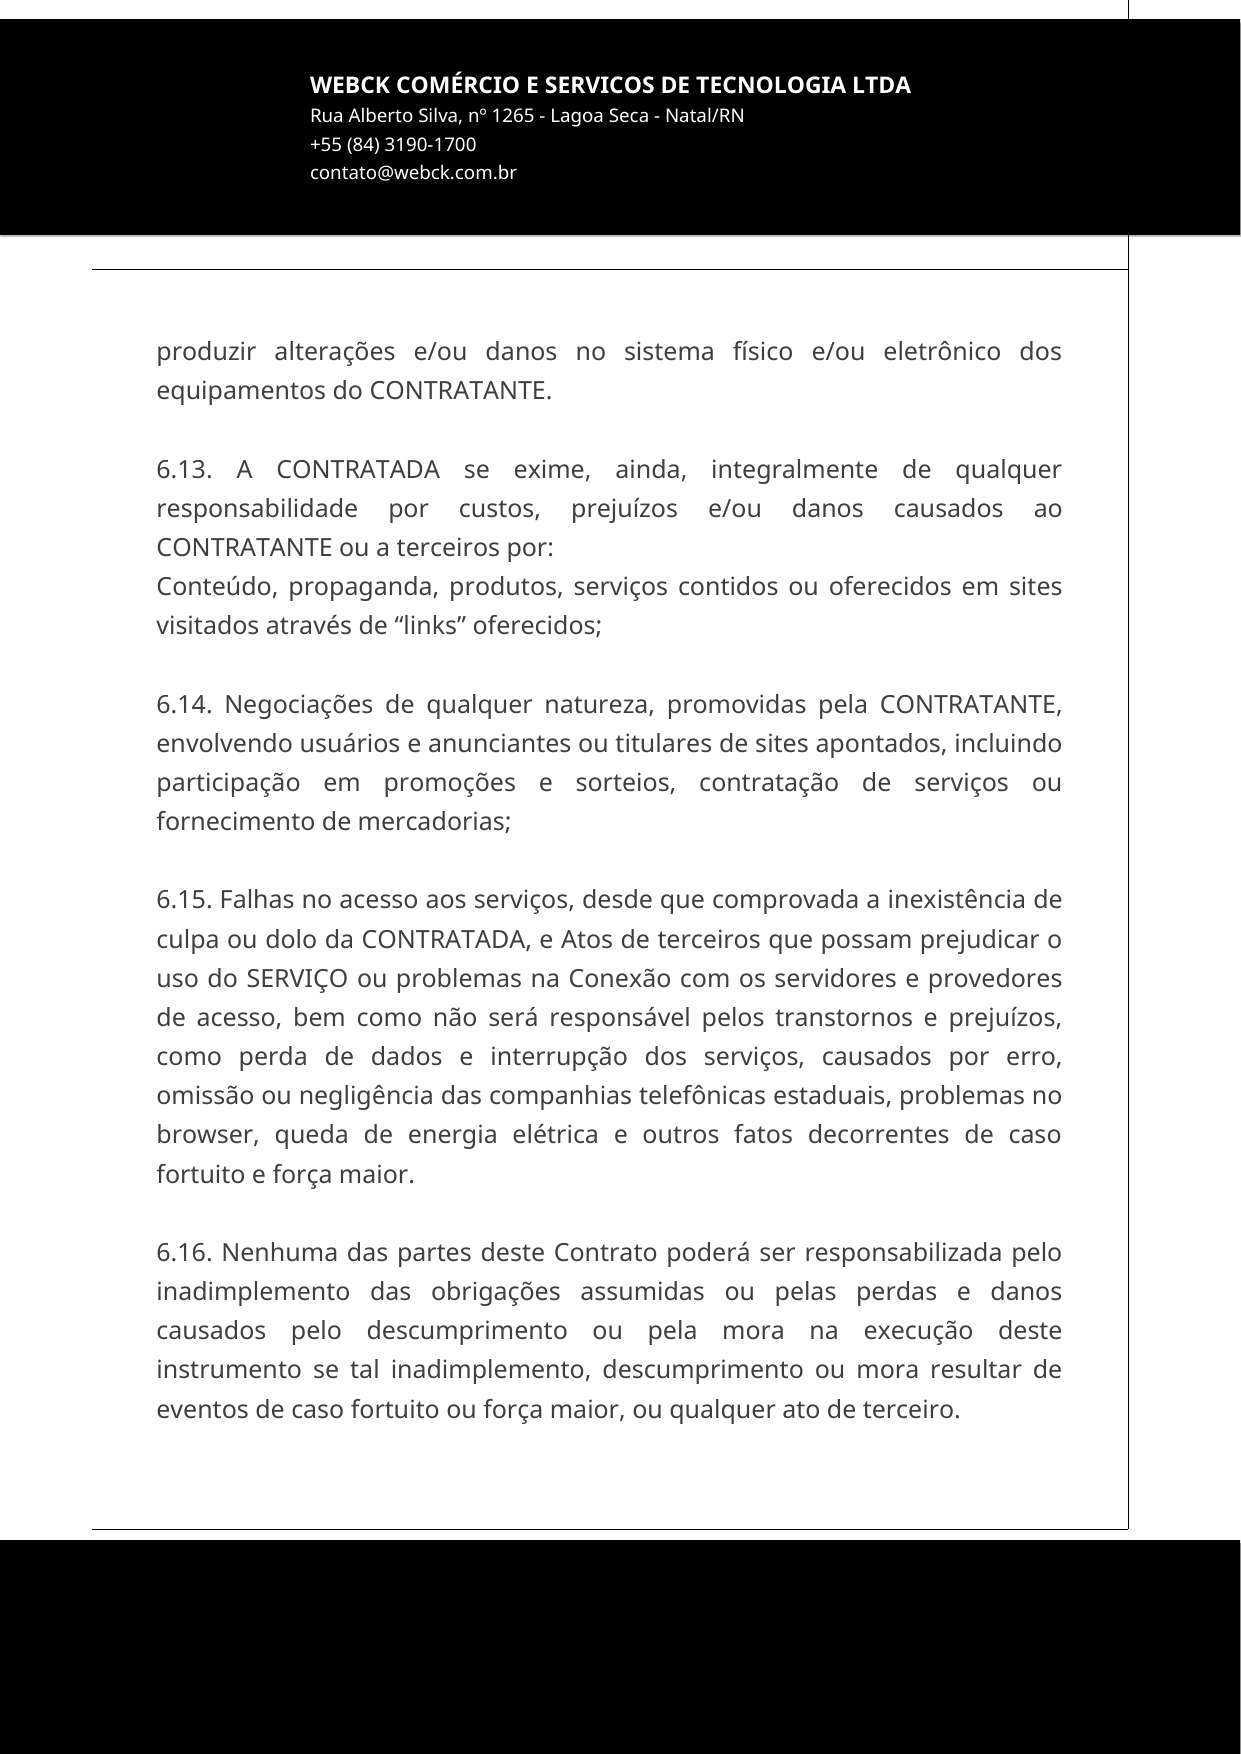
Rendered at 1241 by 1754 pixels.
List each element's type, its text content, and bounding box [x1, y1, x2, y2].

text Conteúdo, propaganda, produtos, serviços contidos ou oferecidos em sites visitados através de “links” oferecidos; [92, 504, 1128, 622]
text 6.15. Falhas no acesso aos serviços, desde que comprovada a inexistência de culpa ou dolo da CONTRATADA, e Atos de terceiros que possam prejudicar o uso do SERVIÇO ou problemas na Conexão com os servidores e provedores de acesso, bem como não será responsável pelos transtornos e prejuízos, como perda de dados e interrupção dos serviços, causados por erro, omissão ou negligência das companhias telefônicas estaduais, problemas no browser, queda de energia elétrica e outros fatos decorrentes de caso fortuito e força maior. [92, 818, 1128, 1170]
text 6.13. A CONTRATADA se exime, ainda, integralmente de qualquer responsabilidade por custos, prejuízos e/ou danos causados ao CONTRATANTE ou a terceiros por: [92, 387, 1128, 504]
text 6.12. A CONTRATADA se exime de qualquer responsabilidade pelos danos e prejuízos de qualquer natureza que possam decorrer da presença de vírus ou de outros elementos nocivos nos conteúdos e que, desta forma, possam produzir alterações e/ou danos no sistema físico e/ou eletrônico dos equipamentos do CONTRATANTE. [92, 269, 1128, 387]
text 6.16. Nenhuma das partes deste Contrato poderá ser responsabilizada pelo inadimplemento das obrigações assumidas ou pelas perdas e danos causados pelo descumprimento ou pela mora na execução deste instrumento se tal inadimplemento, descumprimento ou mora resultar de eventos de caso fortuito ou força maior, ou qualquer ato de terceiro. [92, 1170, 1128, 1425]
text 6.14. Negociações de qualquer natureza, promovidas pela CONTRATANTE, envolvendo usuários e anunciantes ou titulares de sites apontados, incluindo participação em promoções e sorteios, contratação de serviços ou fornecimento de mercadorias; [92, 622, 1128, 818]
